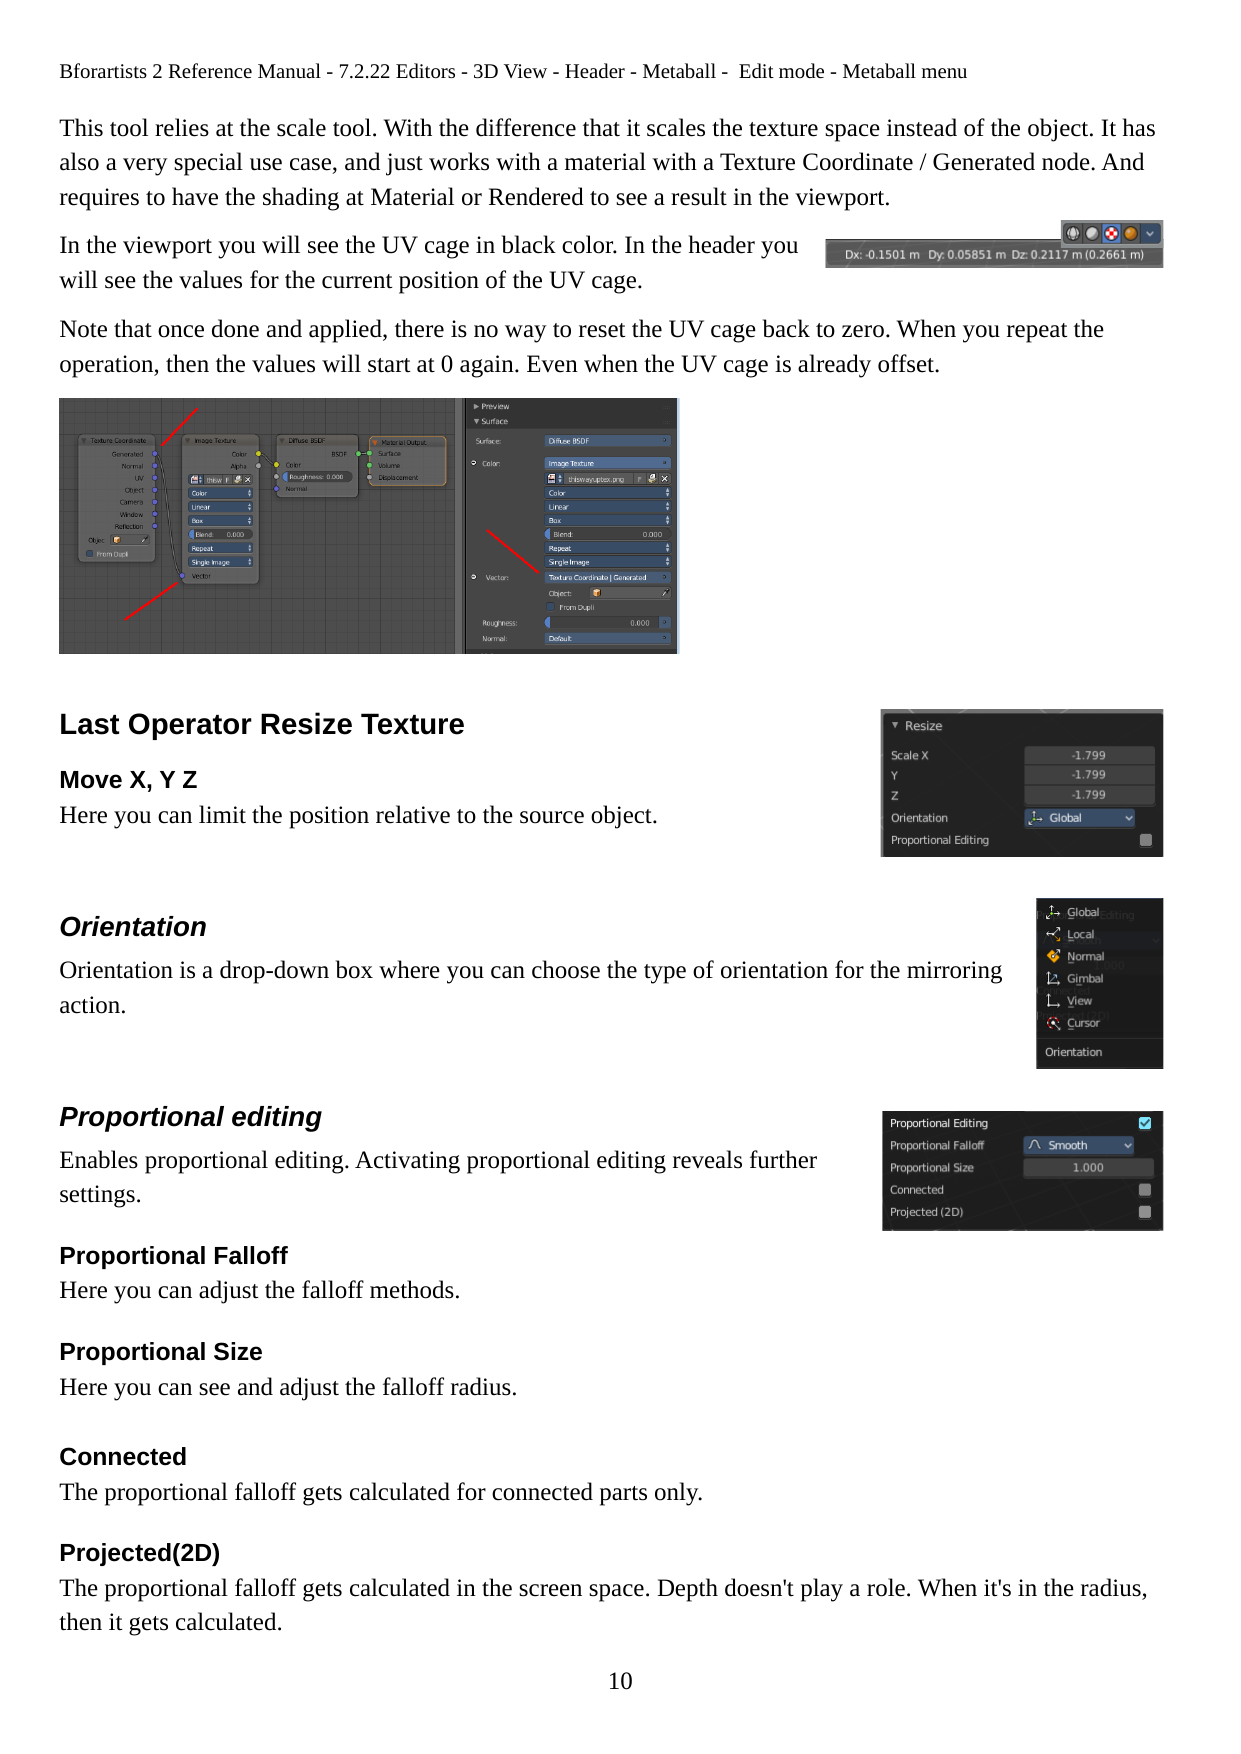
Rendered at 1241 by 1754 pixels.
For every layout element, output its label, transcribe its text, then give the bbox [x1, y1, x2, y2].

picture [882, 1111, 1164, 1231]
subtitle Last Operator Resize Texture [59, 707, 1181, 740]
subtitle Connected [59, 1442, 1181, 1470]
subtitle Proportional Size [59, 1337, 1181, 1366]
subtitle Orientation [59, 911, 1036, 943]
subtitle Move X, Y Z [59, 765, 880, 794]
subtitle Projected(2D) [59, 1538, 1181, 1567]
text Here you can see and adjust the falloff radius. [59, 1372, 1181, 1401]
subtitle Proportional editing [59, 1100, 1181, 1132]
picture [880, 709, 1164, 857]
picture [1036, 898, 1164, 1069]
subtitle Proportional Falloff [59, 1241, 1181, 1269]
picture [825, 220, 1164, 268]
subtitle [1164, 765, 1181, 794]
text The proportional falloff gets calculated for connected parts only. [59, 1477, 1181, 1505]
text Here you can adjust the falloff methods. [59, 1276, 1181, 1304]
text Enables proportional editing. Activating proportional editing reveals further settings. [59, 1145, 882, 1208]
text In the viewport you will see the UV cage in black color. In the header you will see the values for the current position of the UV cage. [59, 231, 1181, 294]
text Note that once done and applied, there is no way to reset the UV cage back to zero. When you repeat the operation, then the values will start at 0 again. Even when the UV cage is already offset. [59, 314, 1181, 377]
text Here you can limit the position relative to the source object. [59, 800, 880, 829]
text This tool relies at the scale tool. With the difference that it scales the texture space instead of the object. It has also a very special use case, and just works with a material with a Texture Coordinate / Generated node. And requires to have the shading at Material or Rendered to see a result in the viewport. [59, 113, 1181, 210]
picture [59, 398, 680, 654]
subtitle [1164, 911, 1181, 943]
text The proportional falloff gets calculated in the screen space. Depth doesn't play a role. When it's in the radius, then it gets calculated. [59, 1573, 1181, 1636]
text Orientation is a drop-down box where you can choose the type of orientation for the mirroring action. [59, 955, 1036, 1018]
